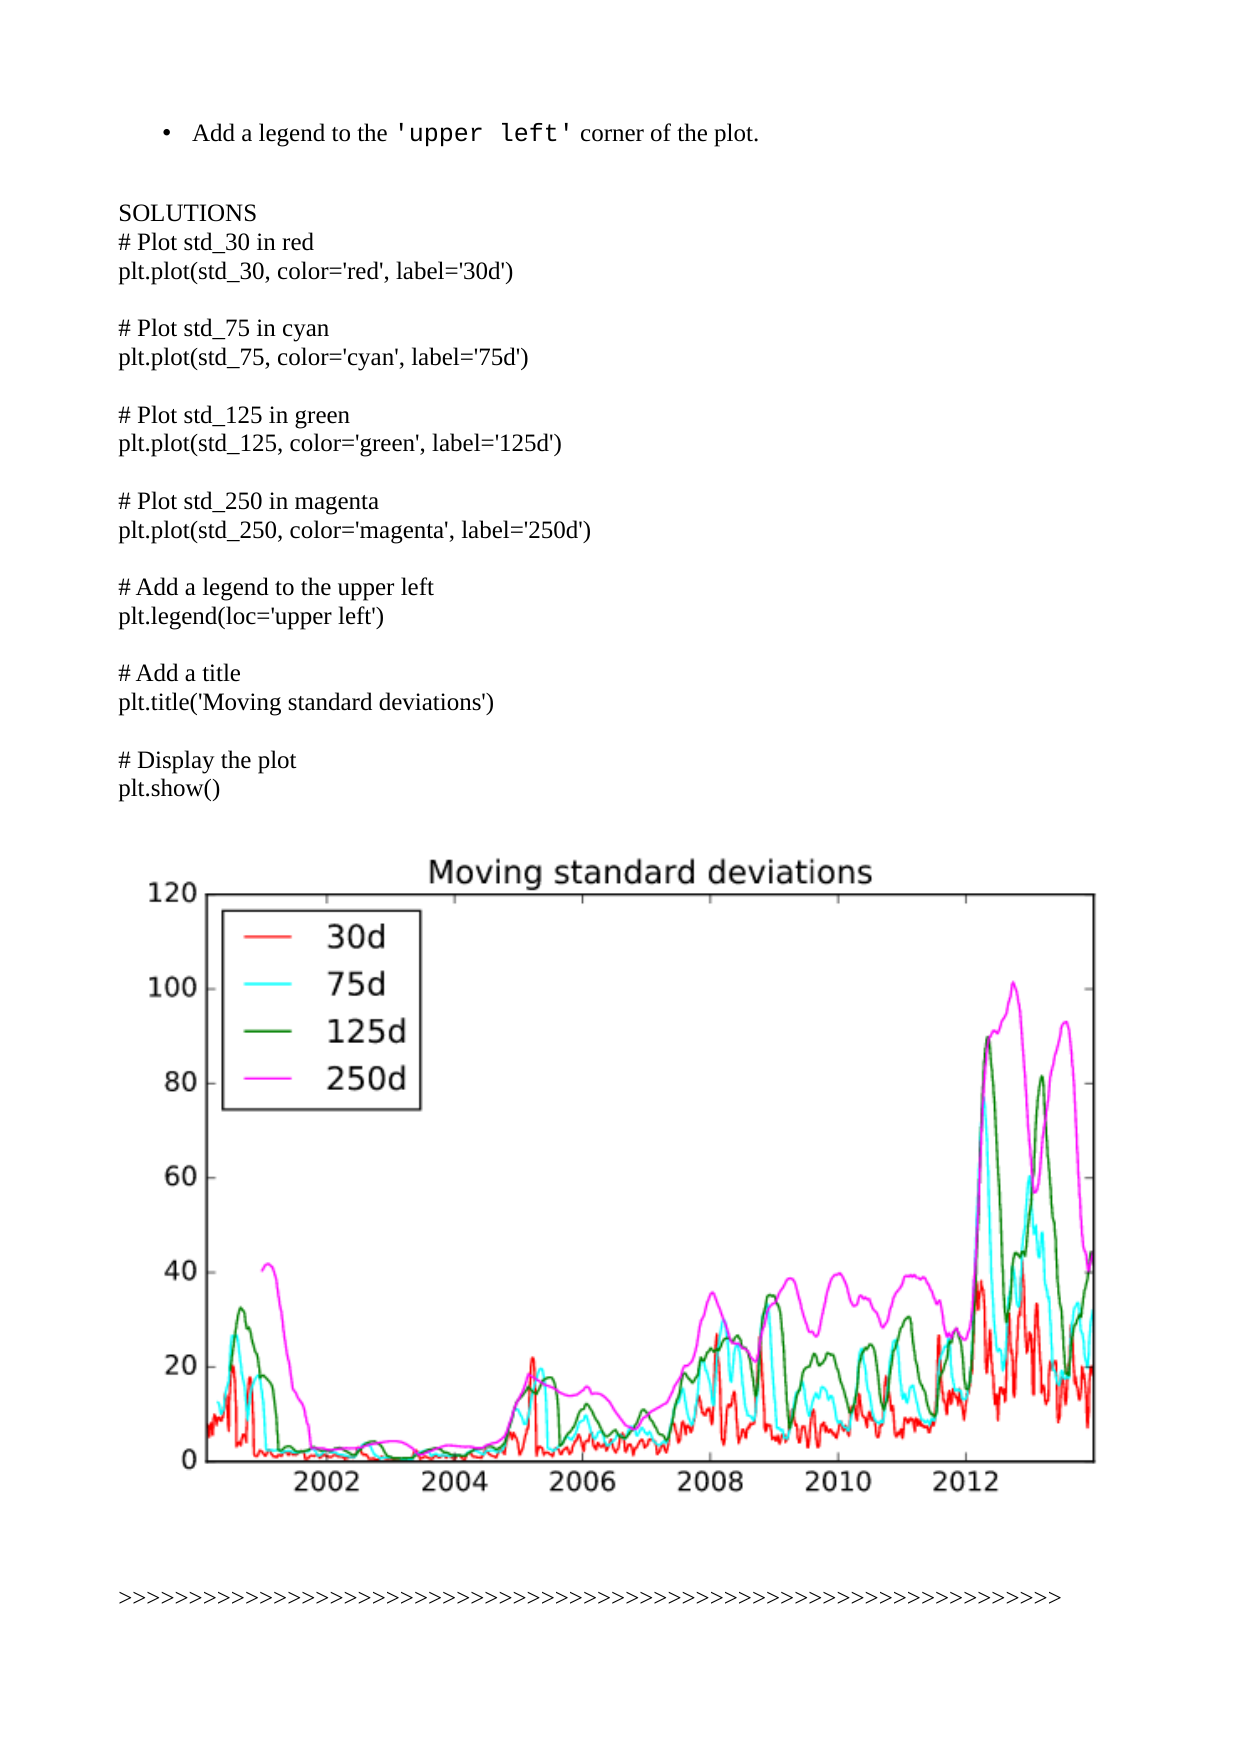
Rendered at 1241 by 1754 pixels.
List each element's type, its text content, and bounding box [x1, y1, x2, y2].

text plt.plot(std_30, color='red', label='30d') [118, 256, 1122, 285]
text plt.plot(std_125, color='green', label='125d') [118, 428, 1122, 457]
text SOLUTIONS [118, 198, 1122, 227]
text >>>>>>>>>>>>>>>>>>>>>>>>>>>>>>>>>>>>>>>>>>>>>>>>>>>>>>>>>>>>>>>>>>> [118, 1583, 1122, 1611]
text # Display the plot [118, 745, 1122, 773]
text # Plot std_75 in cyan [118, 313, 1122, 342]
text plt.title('Moving standard deviations') [118, 687, 1122, 716]
text plt.plot(std_75, color='cyan', label='75d') [118, 342, 1122, 371]
text plt.legend(loc='upper left') [118, 601, 1122, 630]
picture [118, 831, 1123, 1526]
text # Plot std_30 in red [118, 227, 1122, 256]
text plt.show() [118, 773, 1122, 802]
list Add a legend to the 'upper left' corner of the plot. [162, 118, 1122, 149]
text # Plot std_125 in green [118, 400, 1122, 428]
text plt.plot(std_250, color='magenta', label='250d') [118, 515, 1122, 543]
text # Add a legend to the upper left [118, 572, 1122, 601]
text # Add a title [118, 658, 1122, 687]
text # Plot std_250 in magenta [118, 486, 1122, 515]
